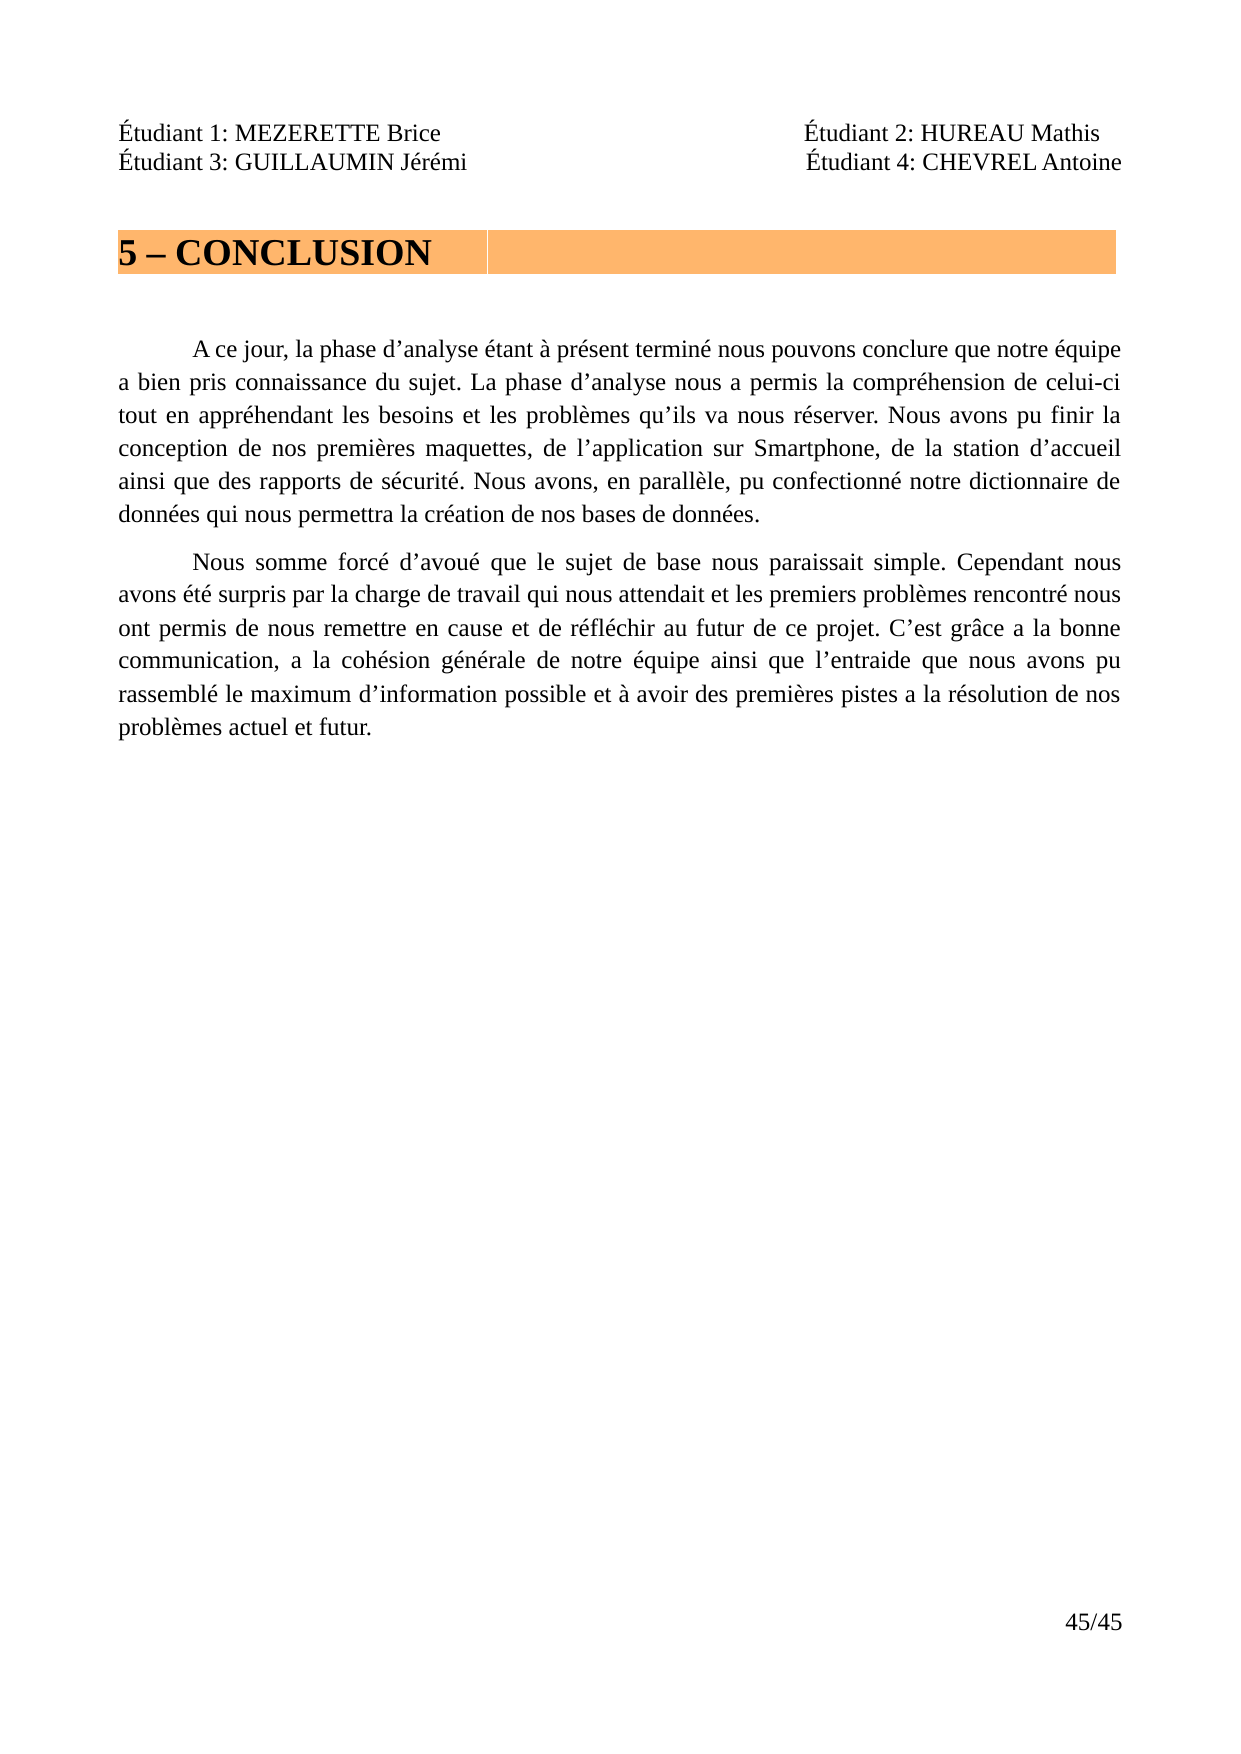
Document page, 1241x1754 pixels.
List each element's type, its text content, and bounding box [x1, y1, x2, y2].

text Nous somme forcé d’avoué que le sujet de base nous paraissait simple. Cependant nous avons été surpris par la charge de travail qui nous attendait et les premiers problèmes rencontré nous ont permis de nous remettre en cause et de réfléchir au futur de ce projet. C’est grâce a la bonne communication, a la cohésion générale de notre équipe ainsi que l’entraide que nous avons pu rassemblé le maximum d’information possible et à avoir des premières pistes a la résolution de nos problèmes actuel et futur. [118, 547, 1122, 740]
text A ce jour, la phase d’analyse étant à présent terminé nous pouvons conclure que notre équipe a bien pris connaissance du sujet. La phase d’analyse nous a permis la compréhension de celui-ci tout en appréhendant les besoins et les problèmes qu’ils va nous réserver. Nous avons pu finir la conception de nos premières maquettes, de l’application sur Smartphone, de la station d’accueil ainsi que des rapports de sécurité. Nous avons, en parallèle, pu confectionné notre dictionnaire de données qui nous permettra la création de nos bases de données. [118, 334, 1122, 528]
subtitle 5 – CONCLUSION [118, 230, 1122, 274]
